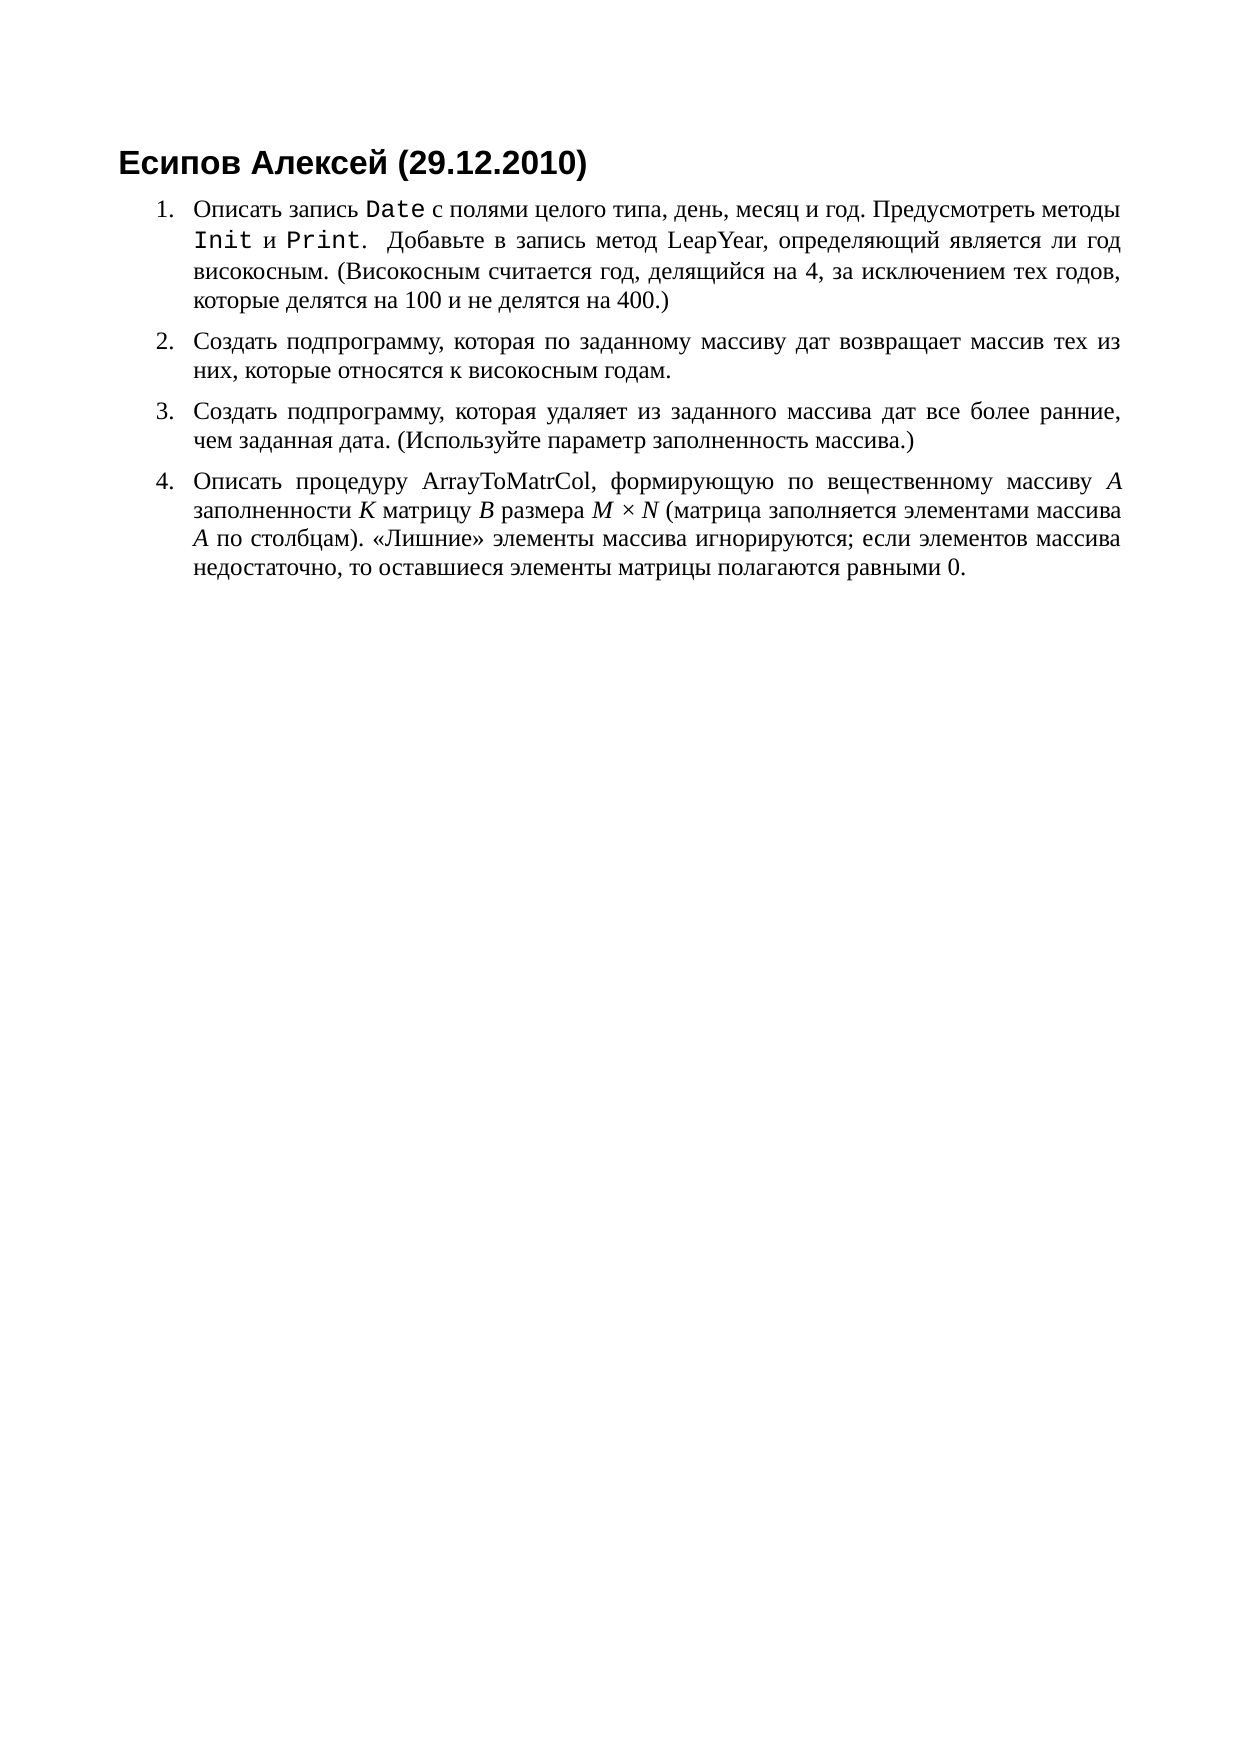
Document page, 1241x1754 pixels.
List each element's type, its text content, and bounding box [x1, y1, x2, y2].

list Создать подпрограмму, которая по заданному массиву дат возвращает массив тех из них, которые относятся к високосным годам. [156, 326, 1122, 383]
list Описать процедуру ArrayToMatrCol, формирующую по вещественному массиву A заполненности K матрицу B размера M × N (матрица заполняется элементами массива A по столбцам). «Лишние» элементы массива игнорируются; если элементов массива недостаточно, то оставшиеся элементы матрицы полагаются равными 0. [156, 466, 1122, 581]
list Описать запись Date с полями целого типа, день, месяц и год. Предусмотреть методы Init и Print. Добавьте в запись метод LeapYear, определяющий является ли год високосным. (Високосным считается год, делящийся на 4, за исключением тех годов, которые делятся на 100 и не делятся на 400.) [156, 194, 1122, 313]
subtitle Есипов Алексей (29.12.2010) [118, 143, 1122, 182]
list Создать подпрограмму, которая удаляет из заданного массива дат все более ранние, чем заданная дата. (Используйте параметр заполненность массива.) [156, 396, 1122, 453]
